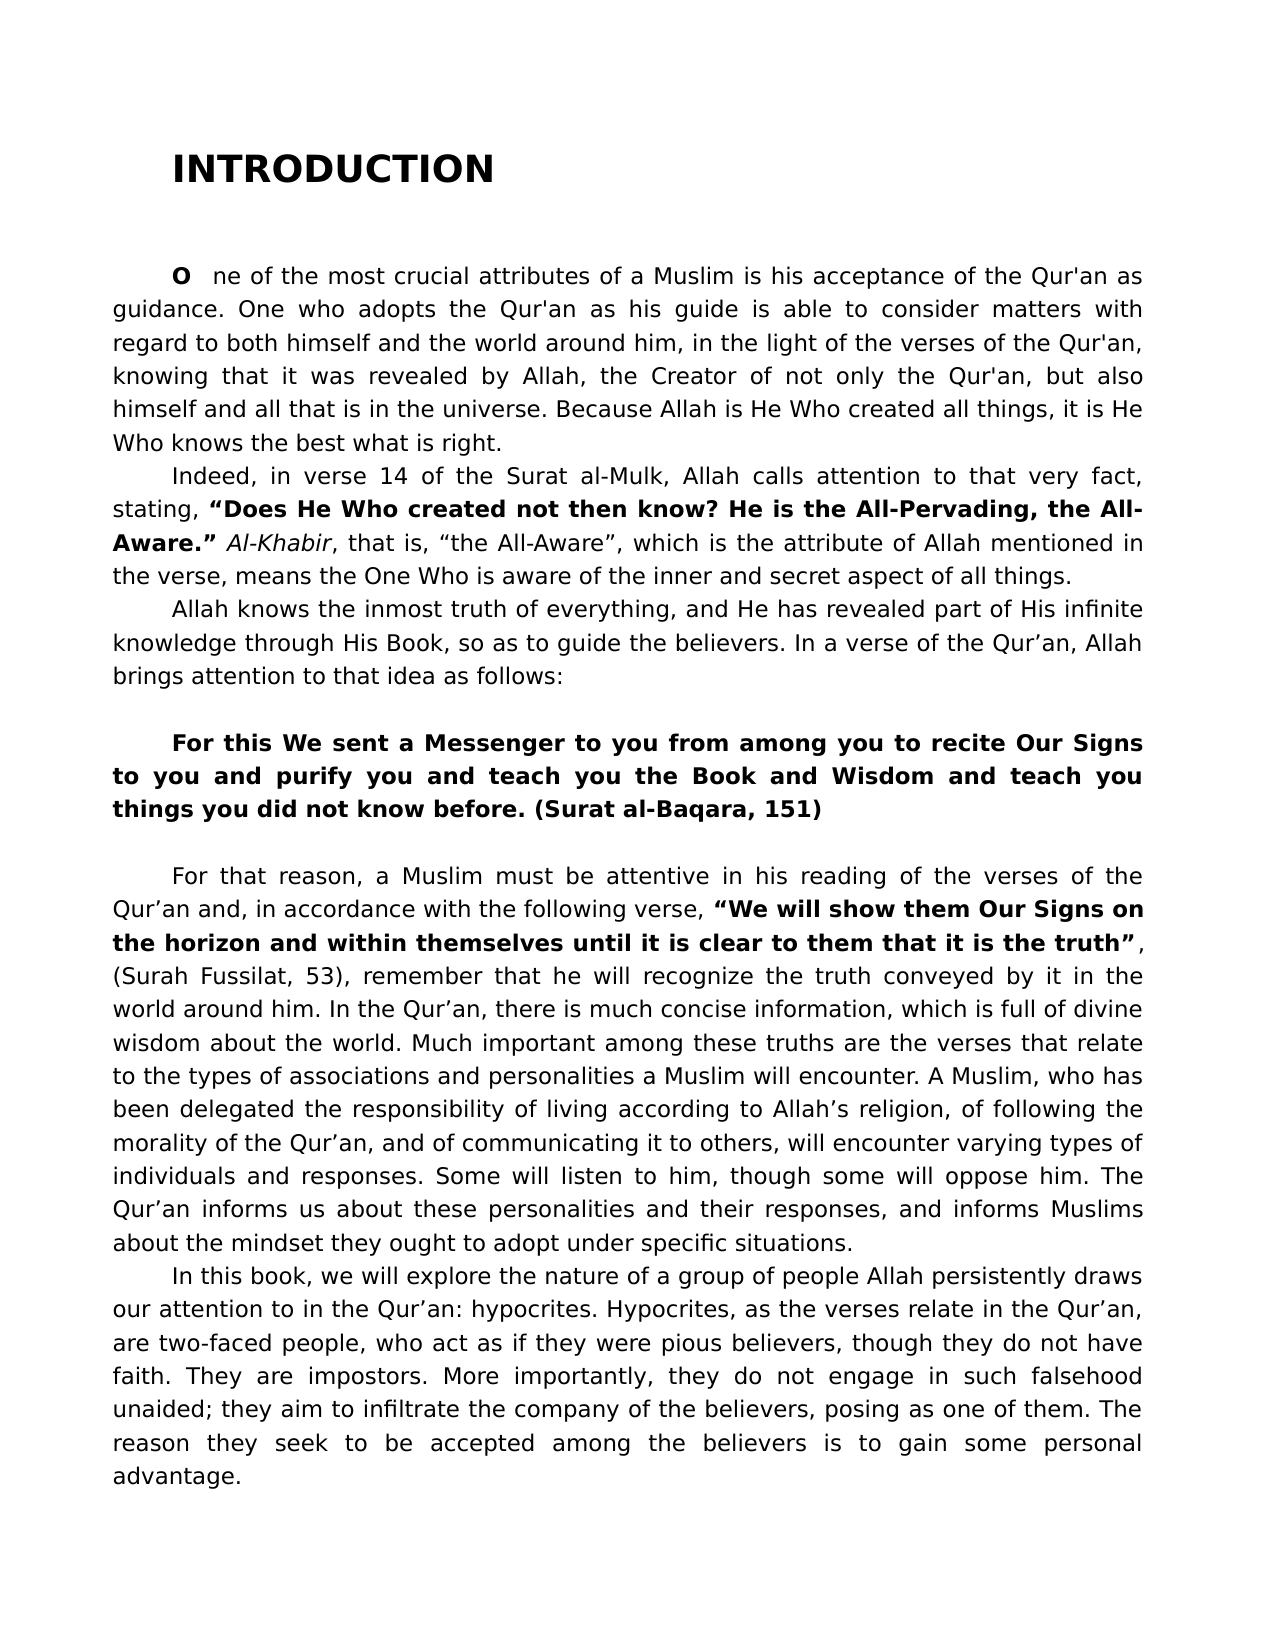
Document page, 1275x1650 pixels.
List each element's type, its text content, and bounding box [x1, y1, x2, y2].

text Allah knows the inmost truth of everything, and He has revealed part of His infinite knowledge through His Book, so as to guide the believers. In a verse of the Qur’an, Allah brings attention to that idea as follows: [112, 591, 1145, 691]
text In this book, we will explore the nature of a group of people Allah persistently draws our attention to in the Qur’an: hypocrites. Hypocrites, as the verses relate in the Qur’an, are two-faced people, who act as if they were pious believers, though they do not have faith. They are impostors. More importantly, they do not engage in such falsehood unaided; they aim to infiltrate the company of the believers, posing as one of them. The reason they seek to be accepted among the believers is to gain some personal advantage. [112, 1258, 1145, 1491]
text For that reason, a Muslim must be attentive in his reading of the verses of the Qur’an and, in accordance with the following verse, “We will show them Our Signs on the horizon and within themselves until it is clear to them that it is the truth”, (Surah Fussilat, 53), remember that he will recognize the truth conveyed by it in the world around him. In the Qur’an, there is much concise information, which is full of divine wisdom about the world. Much important among these truths are the verses that relate to the types of associations and personalities a Muslim will encounter. A Muslim, who has been delegated the responsibility of living according to Allah’s religion, of following the morality of the Qur’an, and of communicating it to others, will encounter varying types of individuals and responses. Some will listen to him, though some will oppose him. The Qur’an informs us about these personalities and their responses, and informs Muslims about the mindset they ought to adopt under specific situations. [112, 858, 1145, 1258]
text O ne of the most crucial attributes of a Muslim is his acceptance of the Qur'an as guidance. One who adopts the Qur'an as his guide is able to consider matters with regard to both himself and the world around him, in the light of the verses of the Qur'an, knowing that it was revealed by Allah, the Creator of not only the Qur'an, but also himself and all that is in the universe. Because Allah is He Who created all things, it is He Who knows the best what is right. [112, 258, 1145, 458]
text For this We sent a Messenger to you from among you to recite Our Signs to you and purify you and teach you the Book and Wisdom and teach you things you did not know before. (Surat al-Baqara, 151) [112, 724, 1145, 824]
text INTRODUCTION [112, 148, 1145, 191]
text Indeed, in verse 14 of the Surat al-Mulk, Allah calls attention to that very fact, stating, “Does He Who created not then know? He is the All-Pervading, the All-Aware.” Al-Khabir, that is, “the All-Aware”, which is the attribute of Allah mentioned in the verse, means the One Who is aware of the inner and secret aspect of all things. [112, 458, 1145, 591]
